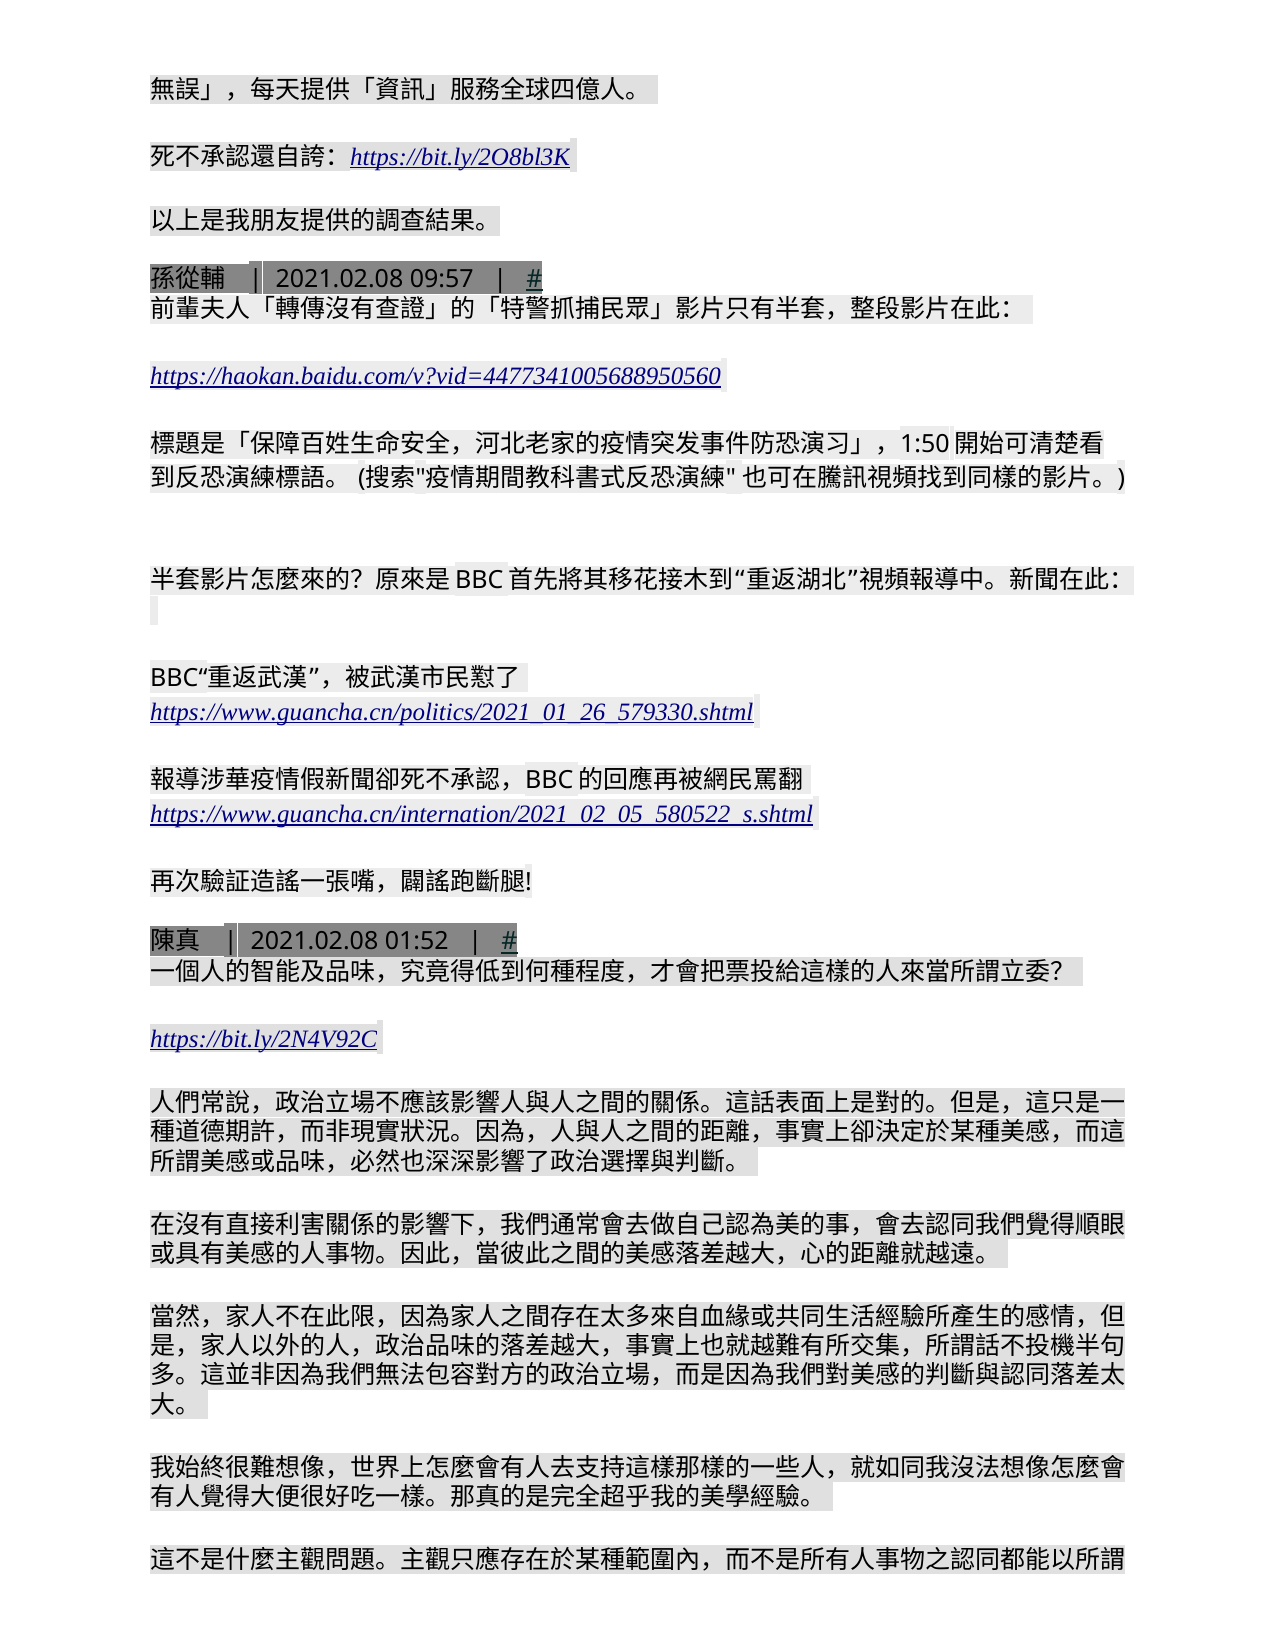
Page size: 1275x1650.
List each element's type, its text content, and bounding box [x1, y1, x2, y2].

text 前輩夫人「轉傳沒有查證」的「特警抓捕民眾」影片只有半套，整段影片在此： https://haokan.baidu.com/v?vid=4477341005688950560 標題是「保障百姓生命安全，河北老家的疫情突发事件防恐演习」，1:50開始可清楚看到反恐演練標語。 (搜索"疫情期間教科書式反恐演練" 也可在騰訊視頻找到同樣的影片。) 半套影片怎麼來的？原來是BBC首先將其移花接木到“重返湖北”視頻報導中。新聞在此： BBC“重返武漢”，被武漢市民懟了 https://www.guancha.cn/politics/2021_01_26_579330.shtml 報導涉華疫情假新聞卻死不承認，BBC的回應再被網民罵翻 https://www.guancha.cn/internation/2021_02_05_580522_s.shtml 再次驗証造謠一張嘴，闢謠跑斷腿! [150, 294, 1125, 898]
text 陳真 | 2021.02.08 01:52 | # [150, 923, 1125, 957]
text 與前輩一席談(23) 陳真 2021. 02. 08. 謝謝從輔，我傳給前輩夫人看了。如文末。 大學時，利用課餘時間在黨外雜誌待了幾年，後來待不下去。因為我發現這不是一門良心事業，而是撈錢造勢工具。當然，不是每一本黨外雜誌都很爛，例如鄭南榕和李敖的《時代》系列可信度就比較高，至於其它許多黨外雜誌似乎旨在賺錢，言論越驚悚誇張就越好賺。 有好幾次我問幾位前輩：「我們 (黨外) 的很多指控事實上都沒有任何根據，有些根本就是隨口瞎掰隨便抹黑，為什麼不顧好言論的誠信品質？」前輩們大多這麼回答：「我們又沒有調查權，怎麼調查？而且，國民黨那麼壞，再怎麼抹黑它都不為過。」 後面這句話才是精髓。簡單說就是先鎖定凶手，再來找證據。不管有沒有證據，反正他一定就是凶手，非是凶手不可。沒有證據沒關係，我就自己瞎掰造謠製造「證據」。你看，從輔貼的BBC的回應便是如此，造謠被揭穿，他不但不覺得抱歉或可恥，反而趾高氣昂理歪氣壯。為什麼呢？因為他認定你是凶手就是凶手，再怎麼抹黑都不為過。這就是西方人的普遍基本心態。 你的不好，他會自動再乘以一千萬倍，儘可能誇張 (所謂新疆「種族滅絕」就是一例，他媽的連一個人也沒死叫做種族滅絕，極盡造謠誇大之能事)。你的好，他絕不會報導，就算報導，也會提醒大家要小心這是「中共的假新聞」或是「洗腦文宣」。 1997年之前，我跟大家一樣，對西方媒體的信任度很高。但是，在英國待了幾個月之後，我就發現，原來西方媒體是如何蓄意造假抹黑。更何況我在英國待了十年，對西方媒體十分清楚，完全就是充當政治傳聲筒。比方說，每當美國或西方國家想要侵略哪個國家或製造它國動亂時 (所謂「爭取民主」)，就會出現鋪天蓋地的大量假新聞，極盡妖魔化之能事，然後無限吹捧通常是殺人不眨眼的極右派武裝組織或CIA豢養的一大堆文人走狗，說他們是「民主鬥士」、「人權鬥士」。 侵略伊拉克或阿富汗就是一個典型例子。美國有個研究機構指出，美國官方所發布關於伊拉克的將近一千個訊息，居然全部都是假的，純屬捏造，甚至是自己派人去演出來的。 我說了你一定不信，不過底下所言是事實： 在我看過全世界無數的媒體之中，可信度最高的就是中國大陸的媒體及RT(《今日俄羅斯》)，極其專業、深入、客觀且不具刻意煽動性，至少不會造謠，不會把媒體當成一種宣傳戰的工具。這當然是好事，但也使得祖國吃了很大的啞巴虧，因為西方媒體根本不是媒體，它們是一種戰爭機器，一種鬥爭敵人的武器。 【給前輩夫人的信】 報告長官： 上回您傳給我的影片，證實是一場反恐演習。請看影片1:50 處可見到演習標示牌： 反恐演習未剪接版：https://bit.ly/36RoDbg 雖然演技有點差，但它就是一場演習，不是中共暴政哦。 那麼，到底是誰刻意移花接木呢？就是BBC，真是有夠無恥，不過我不意外，我在英國住十年，西方媒體對中國的描述如果能信，X 都能吃了。請看： BBC 造假：https://bit.ly/39ZlNDc 不可思議的是，被抓到造假之後，BBC 不但死不承認，而且還能自誇自家的新聞「精準無誤」，每天提供「資訊」服務全球四億人。 死不承認還自誇：https://bit.ly/2O8bl3K 以上是我朋友提供的調查結果。 [150, 75, 1125, 236]
text 孫從輔 | 2021.02.08 09:57 | # [150, 261, 1125, 294]
text 一個人的智能及品味，究竟得低到何種程度，才會把票投給這樣的人來當所謂立委？ https://bit.ly/2N4V92C 人們常說，政治立場不應該影響人與人之間的關係。這話表面上是對的。但是，這只是一種道德期許，而非現實狀況。因為，人與人之間的距離，事實上卻決定於某種美感，而這所謂美感或品味，必然也深深影響了政治選擇與判斷。 在沒有直接利害關係的影響下，我們通常會去做自己認為美的事，會去認同我們覺得順眼或具有美感的人事物。因此，當彼此之間的美感落差越大，心的距離就越遠。 當然，家人不在此限，因為家人之間存在太多來自血緣或共同生活經驗所產生的感情，但是，家人以外的人，政治品味的落差越大，事實上也就越難有所交集，所謂話不投機半句多。這並非因為我們無法包容對方的政治立場，而是因為我們對美感的判斷與認同落差太大。 我始終很難想像，世界上怎麼會有人去支持這樣那樣的一些人，就如同我沒法想像怎麼會有人覺得大便很好吃一樣。那真的是完全超乎我的美學經驗。 這不是什麼主觀問題。主觀只應存在於某種範圍內，而不是所有人事物之認同都能以所謂主觀來解釋，就如同大便好不好吃，應該不存在所謂主觀問題。 不可思議的是，不可思議的事卻發生了，不但發生，而且成為一種普遍狀況。也就是說，你覺得爛得一塌糊塗的人事物，事實上卻成為一種流行，眾人趨之若鶩。在我看來，這說明了一件事，那就是洗腦與從眾的威力其實遠超乎正常理性與感性的想像。 就比方說台灣有位「館長」，算是台灣的國師，據說粉絲幾十萬或幾百萬，每位政治人物都得去跟他拜碼頭，稱兄道弟一番，但他到底哪一點有其可觀之處，我實在無法理解。另外還有什麼「博恩」什麼秀的，韓國瑜那一集我看過，你真的覺得那樣的主持人具有幽默感而值得你花錢去聆聽？ 還有比方說，在高雄，隨處都可以看到一些看起來智商顯然不高的年輕人，得意洋洋地在身上或皮包上、機車上懸掛著「光復高雄」的小布條，一副惟恐旁人不知他是腦殘的那種得意神情，而且到處都可以聽到他們對於韓國瑜的不屑之聲，非常非常非常的不屑，滿口「草包」。 很不可思議吧！這樣一些人，腦殘、草包到真的會嚇死人，真難想像一個人的基本美學與道德認知居然可以被人為扭曲與操縱到這種地步，但他們卻完全缺乏病識感。 【後記】 從我上高中起，就經常為此深深感到困擾，怎麼會有這樣的事？比方說把柏楊先生看成一個無恥惡棍，把林義雄視為一個地痞流氓，把蔣介石當成人類救星、民主的燈塔。後來有一天，無意中讀到愛因斯坦一段話，讓我彷彿理解了一些什麼。我在哲學上對於 "moral epistemology" 這類議題有著某種偏好，也許那是因為早在我念高一時就已經在心裏頭埋下一顆相關的思想種子。 愛因斯坦那段話的原文我忘了，大約是提到道德感和智能之間的某種關係。那些話和我的原始關切並不是很相關，但是，道德究竟是否具有一種知識地位，對於一位16歲少年來說，卻十足是個謎。它的謎底存在於大腦之中嗎？也就是說，如果有「道德知識」這種東西的話，那麼，它是一種可以naturalized 的東西嗎？亦即我只要透過對於大腦的研究就能揭開有關「道德」的謎底？抑或它只是語言哲學的一個邏輯問題？ 十幾年前，我還拋頭露面的年代，面對著神經科學近十幾年來甚囂塵上的fMRI (功能性磁振造影) 研究 ，我給它潑了冷水，在台大和高醫做了幾場演講，我把 fMRI 和十九世紀同樣風靡科學界的「顱相學」(Phrenology) 相提並論。這事說來話長。我相信我的基本判斷是對的。 總之，人的大腦真是很奇怪，我們到底是怎麼認識這個世界？ 哲學上或認知科學上的事，跟現實事物沒啥關連，但兩者也許仍然交會在一個根本問題上，那就是我到底有沒有可能「教」你善惡美醜？我可以教你數學、化學、物理、英文等等等，但我能教你認識善惡美醜嗎？我能把我的道德熱情以及對於某種人事物的愛也一併教導給你嗎？一部電影，你覺得很難看，透過我的教學講解之後，你就會覺得它很好看而深深著迷嗎？ 有些很天真的研究者，透過fMRI的研究，宣稱找到「愛情中樞」，彷彿從此將揭開愛情的神祕面紗。你覺得有可能嗎？找來一個人，掀開他的頭蓋骨，在他的「愛情中樞」裏頭裝個電池什麼的，然後他就從此獲得了「愛情」，沉浸在源源不斷的「愛的感覺」之中嗎？愛是這麼一回事嗎？ 可是，話說回來，如果不是大腦作祟，為何我對人們也許根本無感的某些東西感覺卻如此強烈？誰會在意「杯子為何是杯子？」、「一等於一」這樣的傻問題？並為之廢寢忘食，終身不離不棄？如果不是大腦主宰了這一切，難道我還能有其它的認知與感受來源？ [150, 957, 1125, 1574]
